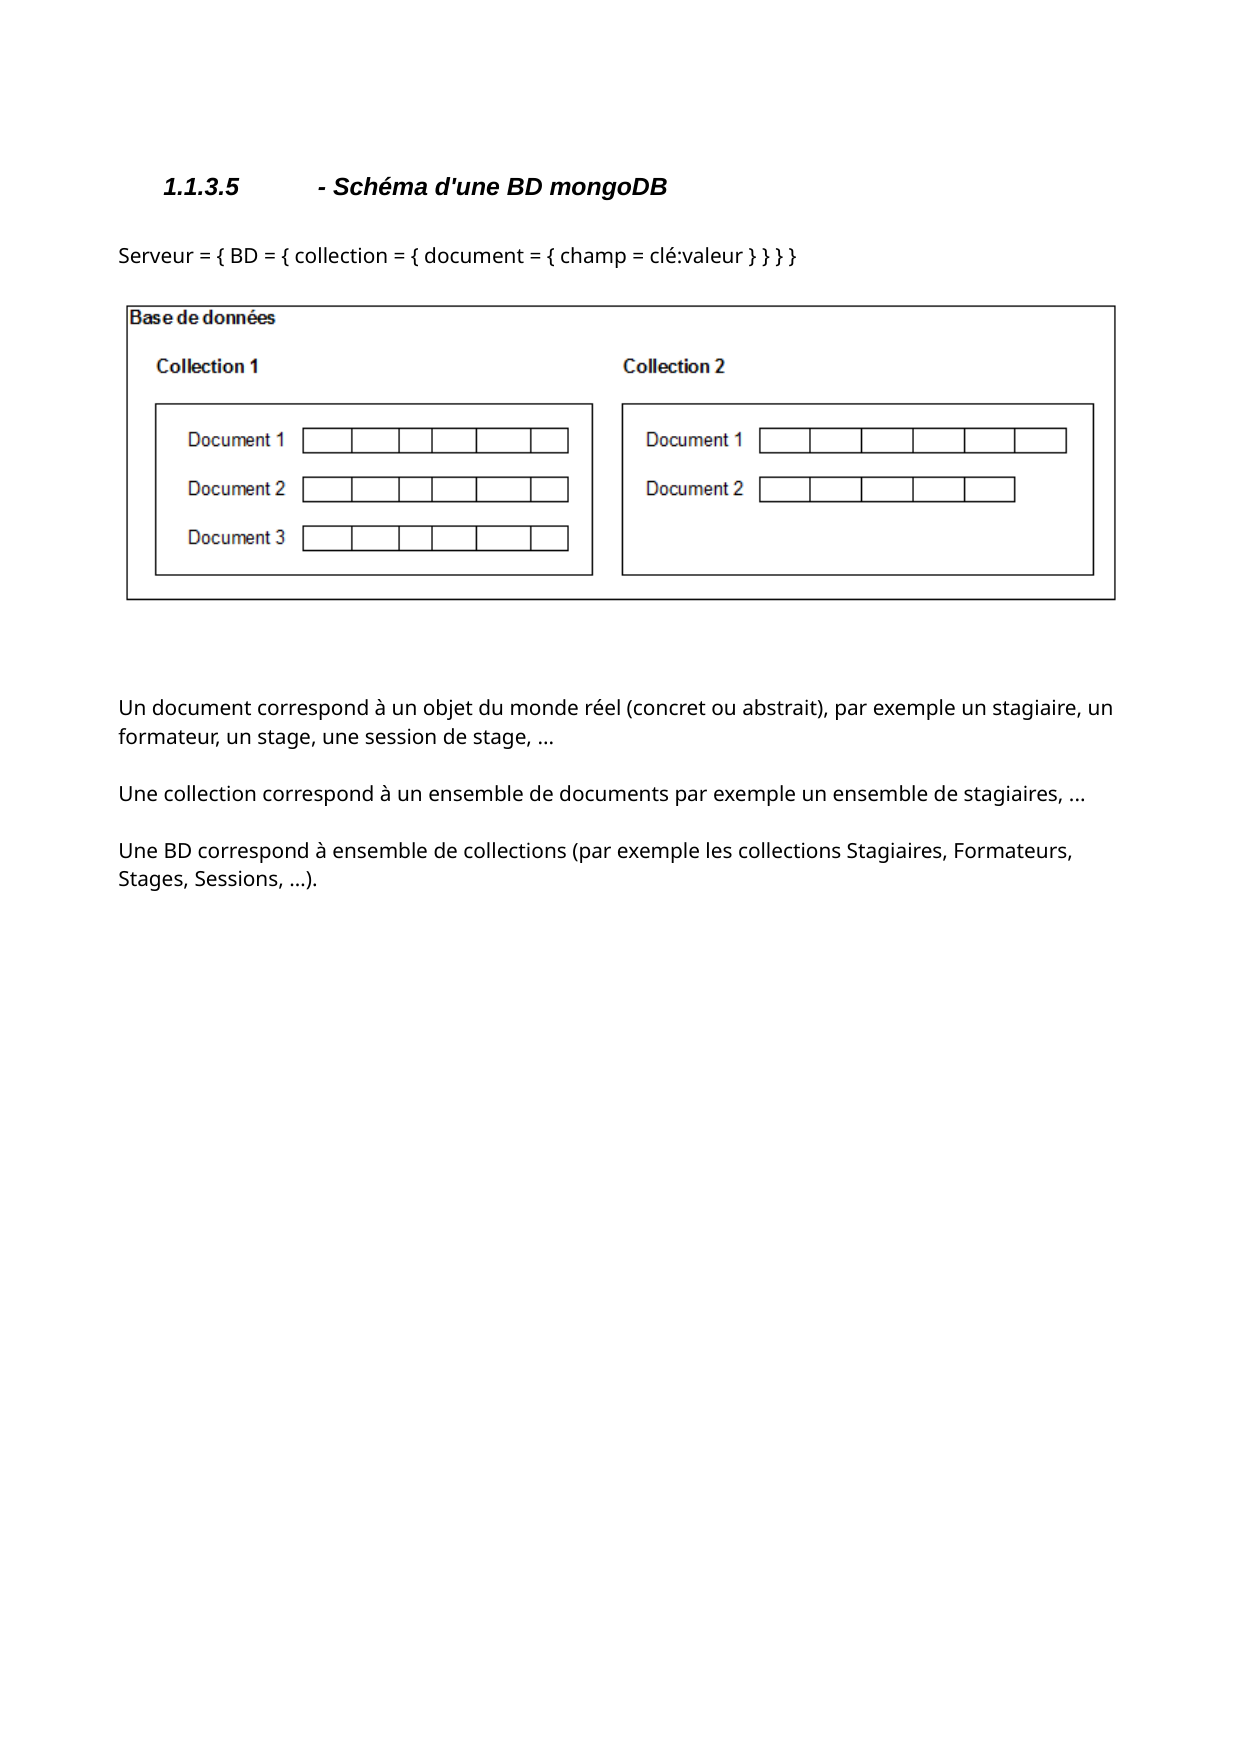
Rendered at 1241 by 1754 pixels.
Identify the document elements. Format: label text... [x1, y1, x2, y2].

subtitle - Schéma d'une BD mongoDB [163, 172, 1122, 200]
text Une BD correspond à ensemble de collections (par exemple les collections Stagiaires, Formateurs, Stages, Sessions, …). [118, 836, 1122, 893]
text Une collection correspond à un ensemble de documents par exemple un ensemble de stagiaires, ... [118, 779, 1122, 807]
picture [118, 297, 1123, 609]
text Un document correspond à un objet du monde réel (concret ou abstrait), par exemple un stagiaire, un formateur, un stage, une session de stage, ... [118, 693, 1122, 750]
text Serveur = { BD = { collection = { document = { champ = clé:valeur } } } } [118, 241, 1122, 269]
